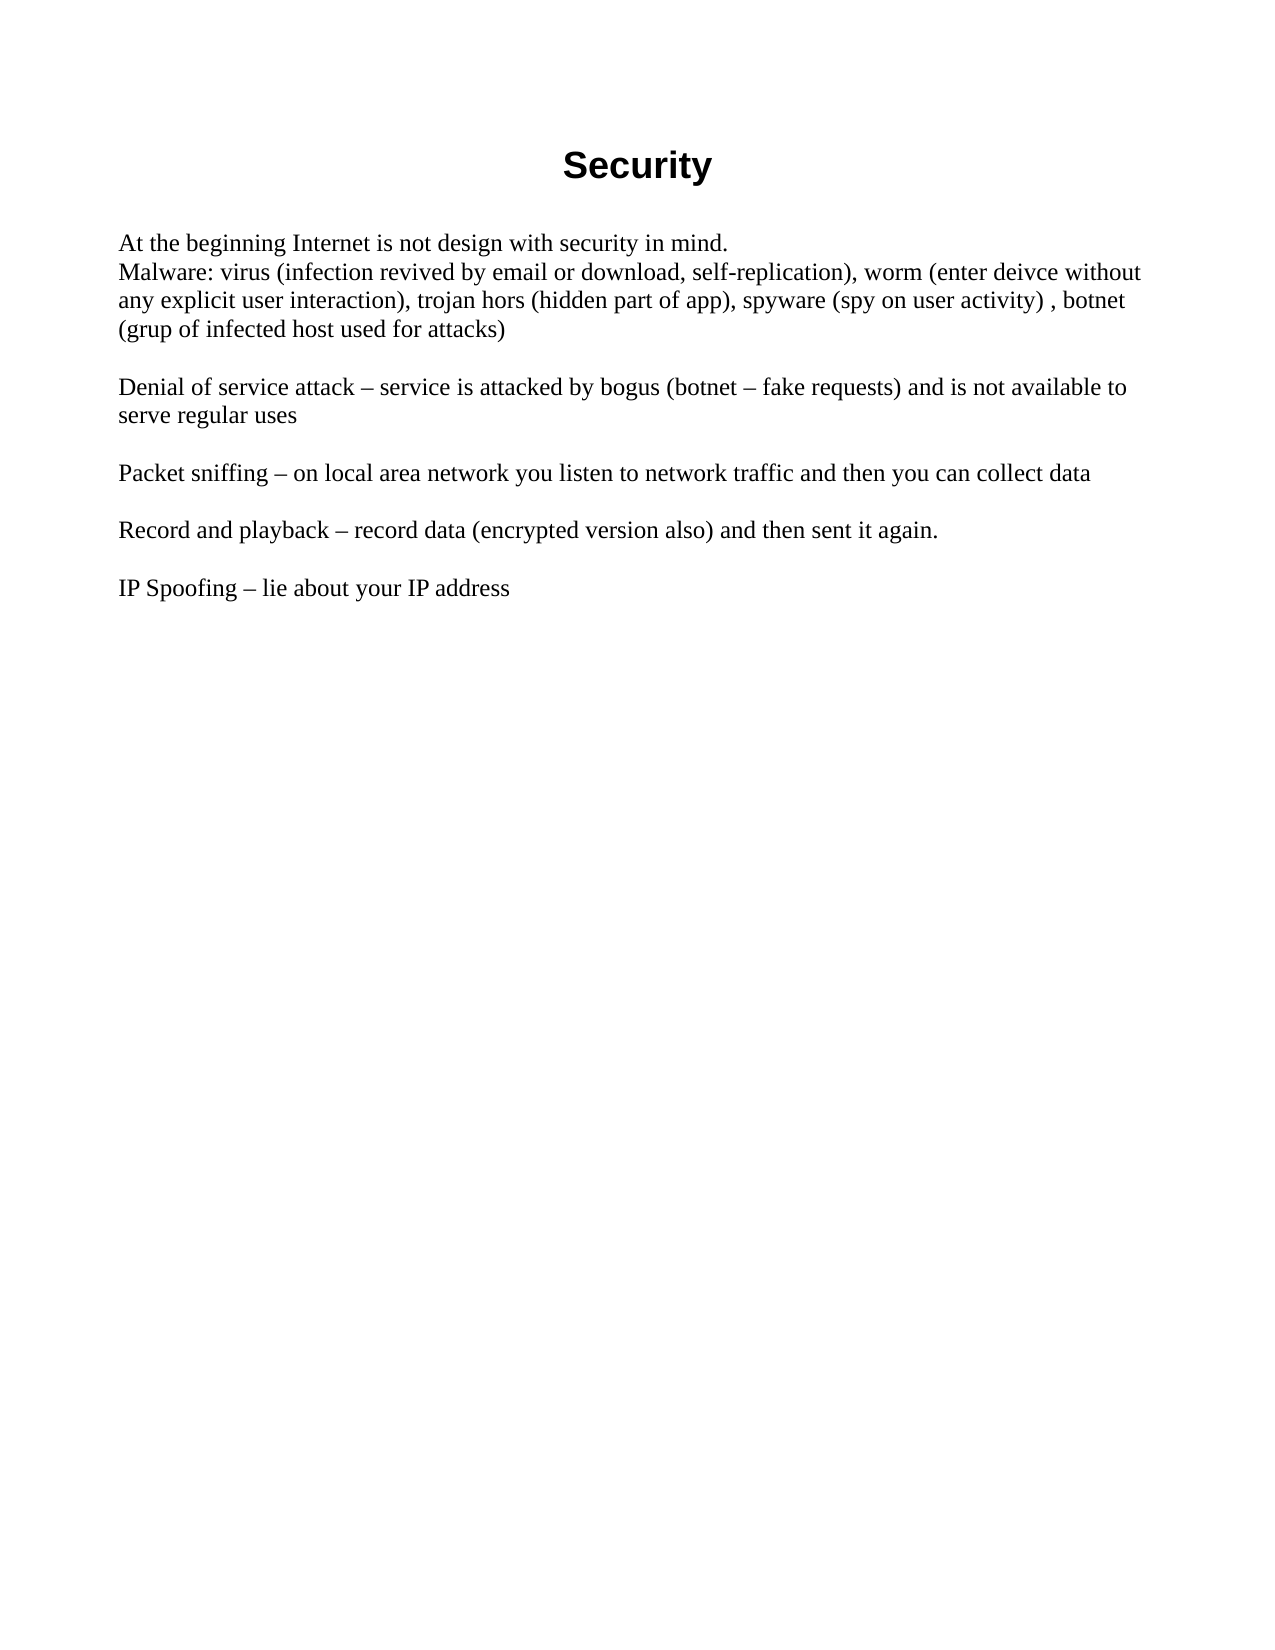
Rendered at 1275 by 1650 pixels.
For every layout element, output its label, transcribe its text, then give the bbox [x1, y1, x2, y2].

text Packet sniffing – on local area network you listen to network traffic and then you can collect data [118, 458, 1157, 487]
text IP Spoofing – lie about your IP address [118, 573, 1157, 602]
text At the beginning Internet is not design with security in mind. [118, 228, 1157, 257]
subtitle Security [118, 143, 1157, 187]
text Malware: virus (infection revived by email or download, self-replication), worm (enter deivce without any explicit user interaction), trojan hors (hidden part of app), spyware (spy on user activity) , botnet (grup of infected host used for attacks) [118, 257, 1157, 343]
text Denial of service attack – service is attacked by bogus (botnet – fake requests) and is not available to serve regular uses [118, 372, 1157, 429]
text Record and playback – record data (encrypted version also) and then sent it again. [118, 516, 1157, 544]
